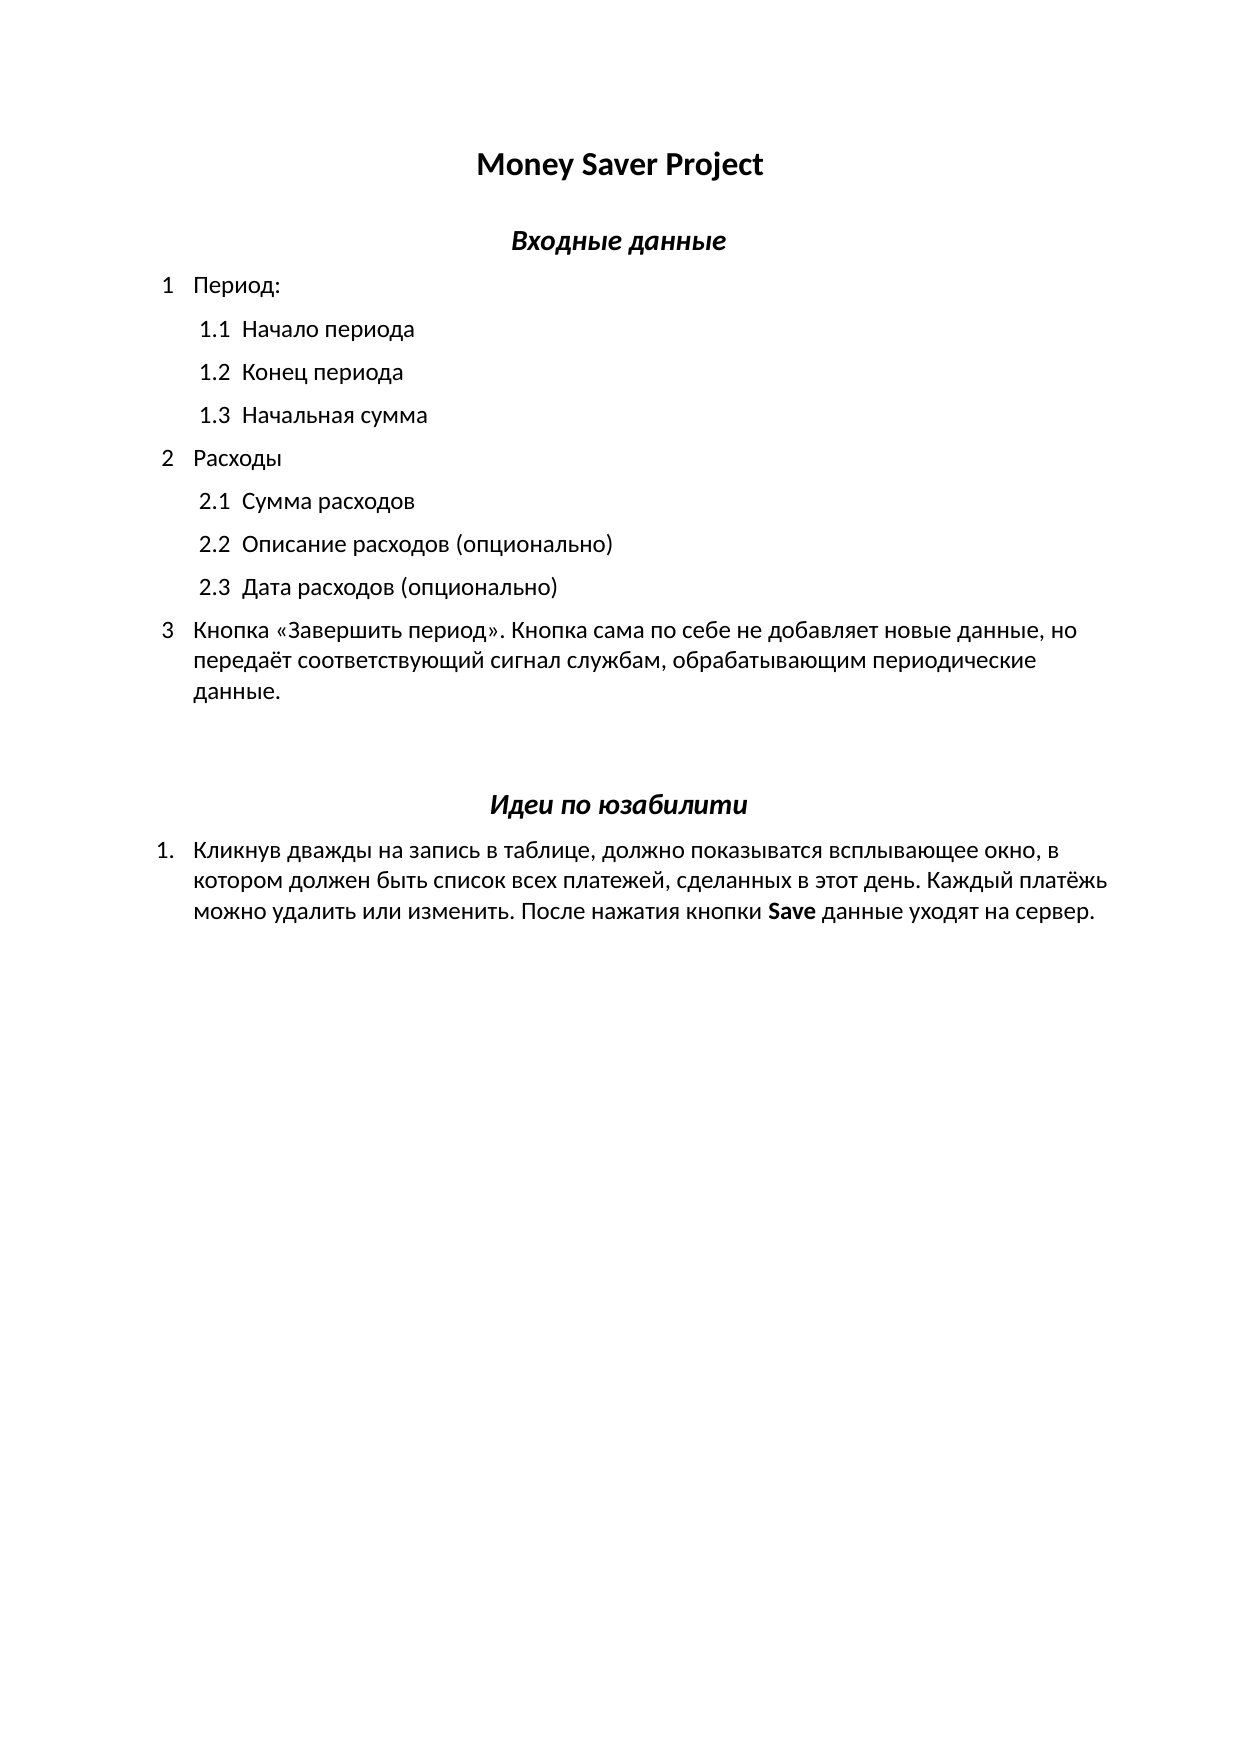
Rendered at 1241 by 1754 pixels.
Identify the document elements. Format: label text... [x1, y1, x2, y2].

list Сумма расходов [193, 485, 1122, 515]
subtitle Идеи по юзабилити [118, 786, 1122, 822]
subtitle Входные данные [118, 222, 1122, 257]
list Конец периода [193, 356, 1122, 386]
list Описание расходов (опционально) [193, 528, 1122, 558]
list Кликнув дважды на запись в таблице, должно показыватся всплывающее окно, в котором должен быть список всех платежей, сделанных в этот день. Каждый платёжь можно удалить или изменить. После нажатия кнопки Save данные уходят на сервер. [156, 834, 1122, 926]
list Начало периода [193, 313, 1122, 343]
list Период: [156, 270, 1122, 300]
subtitle Money Saver Project [118, 143, 1122, 184]
list Дата расходов (опционально) [193, 571, 1122, 601]
list Расходы [156, 442, 1122, 472]
list Начальная сумма [193, 399, 1122, 429]
list Кнопка «Завершить период». Кнопка сама по себе не добавляет новые данные, но передаёт соответствующий сигнал службам, обрабатывающим периодические данные. [156, 614, 1122, 705]
